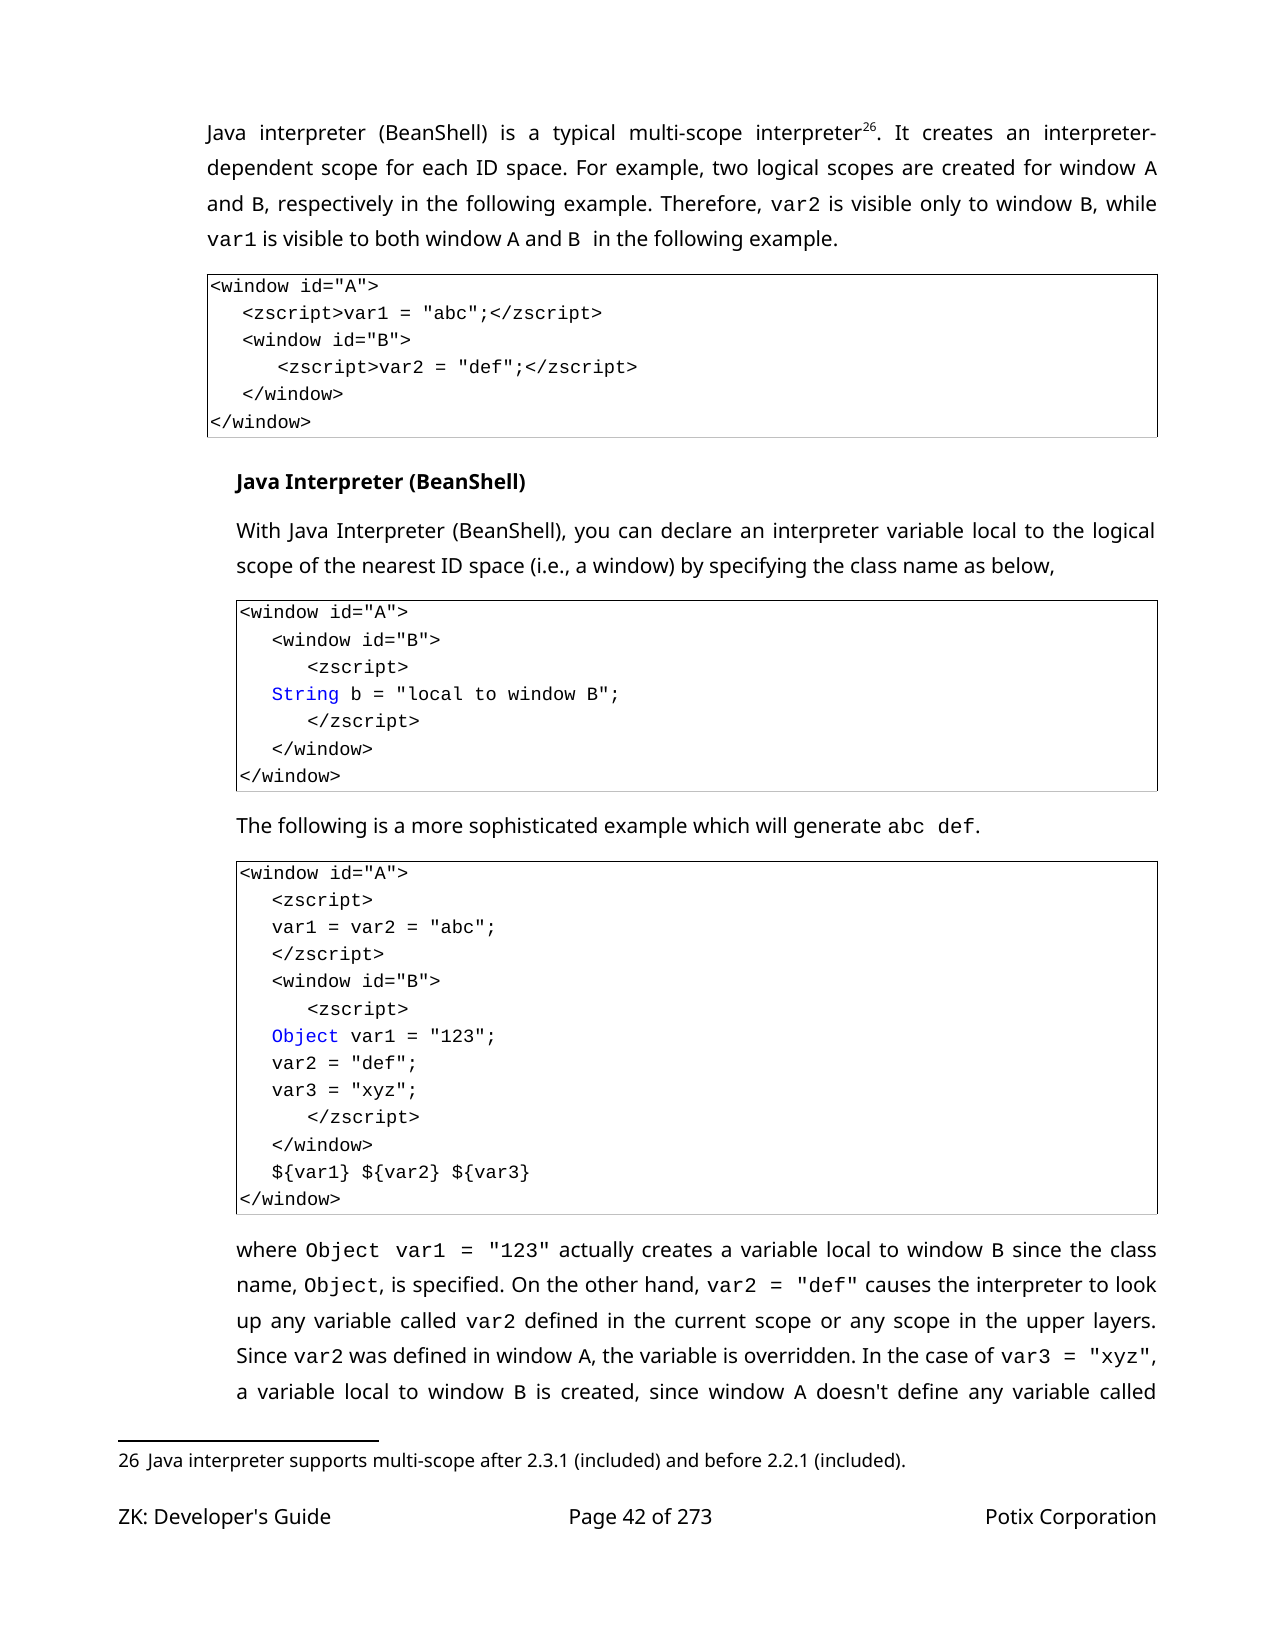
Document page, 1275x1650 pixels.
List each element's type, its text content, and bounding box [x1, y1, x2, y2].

text The following is a more sophisticated example which will generate abc def. [236, 811, 1157, 840]
text String b = "local to window B"; [237, 682, 1157, 706]
text </window> [208, 382, 1157, 407]
text <window id="B"> [237, 969, 1157, 994]
text <window id="A"> [237, 601, 1157, 625]
text With Java Interpreter (BeanShell), you can declare an interpreter variable local to the logical scope of the nearest ID space (i.e., a window) by specifying the class name as below, [236, 516, 1157, 580]
text <zscript>var1 = "abc";</zscript> [208, 301, 1157, 325]
text <window id="A"> [237, 862, 1157, 885]
text </window> [237, 763, 1157, 791]
text <zscript> [237, 655, 1157, 679]
text <window id="B"> [237, 628, 1157, 652]
text where Object var1 = "123" actually creates a variable local to window B since the class name, Object, is specified. On the other hand, var2 = "def" causes the interpreter to look up any variable called var2 defined in the current scope or any scope in the upper layers. Since var2 was defined in window A, the variable is overridden. In the case of var3 = "xyz", a variable local to window B is created, since window A doesn't define any variable called [236, 1235, 1157, 1405]
text <zscript>var2 = "def";</zscript> [208, 355, 1157, 379]
text </zscript> [237, 942, 1157, 966]
text <window id="B"> [208, 328, 1157, 352]
text Object var1 = "123"; [237, 1024, 1157, 1048]
text var2 = "def"; [237, 1051, 1157, 1075]
text </window> [237, 1132, 1157, 1157]
text </window> [208, 409, 1157, 437]
subtitle Java Interpreter (BeanShell) [236, 467, 1157, 496]
text ${var1} ${var2} ${var3} [237, 1160, 1157, 1184]
text <zscript> [237, 888, 1157, 912]
text </window> [237, 736, 1157, 761]
text </window> [237, 1187, 1157, 1214]
text <zscript> [237, 997, 1157, 1021]
text Java interpreter (BeanShell) is a typical multi-scope interpreter. It creates an interpreter-dependent scope for each ID space. For example, two logical scopes are created for window A and B, respectively in the following example. Therefore, var2 is visible only to window B, while var1 is visible to both window A and B in the following example. [207, 118, 1157, 253]
text var1 = var2 = "abc"; [237, 915, 1157, 939]
text </zscript> [237, 1105, 1157, 1129]
text <window id="A"> [208, 275, 1157, 298]
text Java interpreter supports multi-scope after 2.3.1 (included) and before 2.2.1 (included). [118, 1447, 1157, 1473]
text var3 = "xyz"; [237, 1078, 1157, 1102]
text </zscript> [237, 709, 1157, 733]
